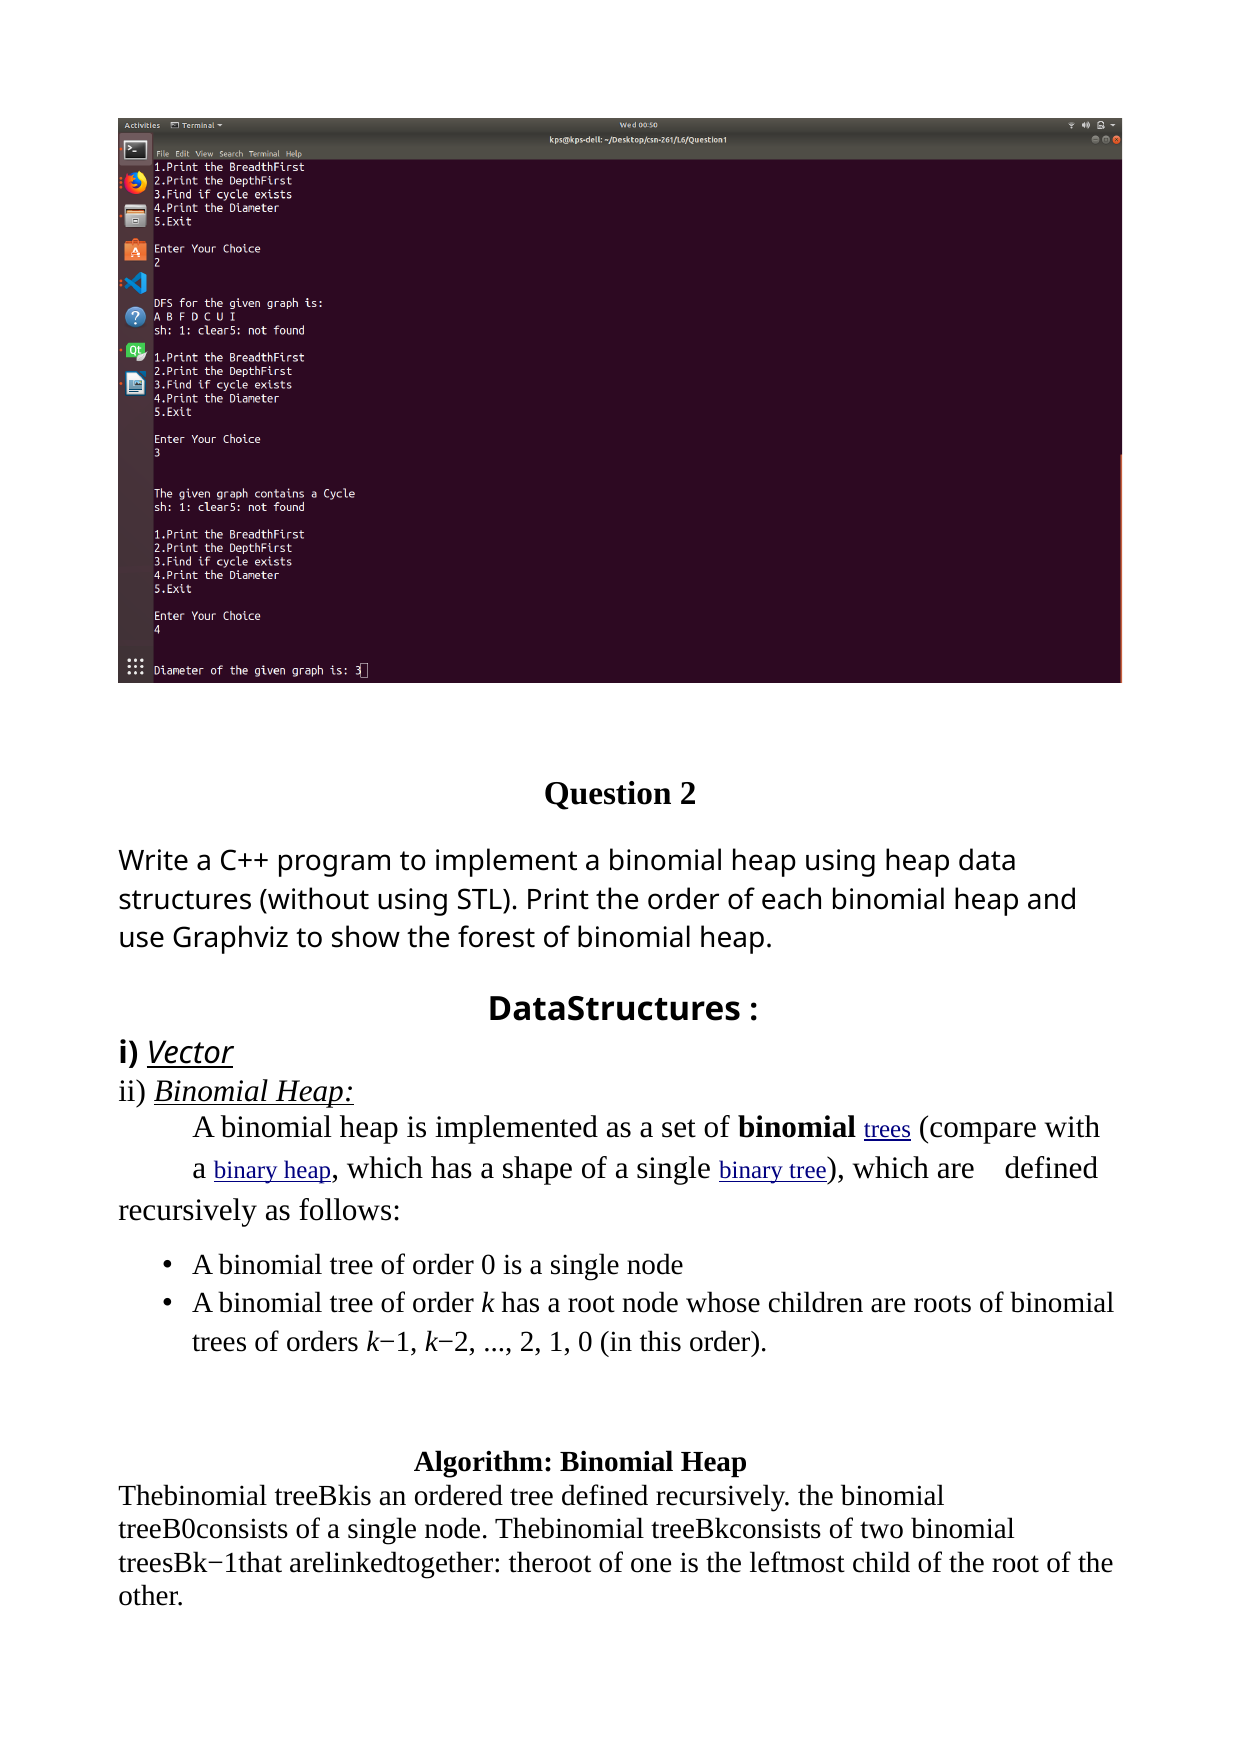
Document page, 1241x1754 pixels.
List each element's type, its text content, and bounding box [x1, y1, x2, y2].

picture [118, 118, 1123, 683]
text Write a C++ program to implement a binomial heap using heap data structures (without using STL). Print the order of each binomial heap and use Graphviz to show the forest of binomial heap. [118, 841, 1122, 956]
text ii) Binomial Heap: [118, 1072, 1122, 1108]
text Algorithm: Binomial Heap [118, 1442, 1122, 1478]
text A binomial heap is implemented as a set of binomial trees (compare with a binary heap, which has a shape of a single binary tree), which are defined recursively as follows: [118, 1108, 1122, 1227]
text i) Vector [118, 1030, 1122, 1072]
text DataStructures : [118, 984, 1122, 1030]
list A binomial tree of order 0 is a single node [162, 1247, 1122, 1280]
text Question 2 [118, 774, 1122, 812]
text Thebinomial treeBkis an ordered tree defined recursively. the binomial treeB0consists of a single node. Thebinomial treeBkconsists of two binomial treesBk−1that arelinkedtogether: theroot of one is the leftmost child of the root of the other. [118, 1478, 1122, 1612]
list A binomial tree of order k has a root node whose children are roots of binomial trees of orders k−1, k−2, ..., 2, 1, 0 (in this order). [162, 1285, 1122, 1358]
